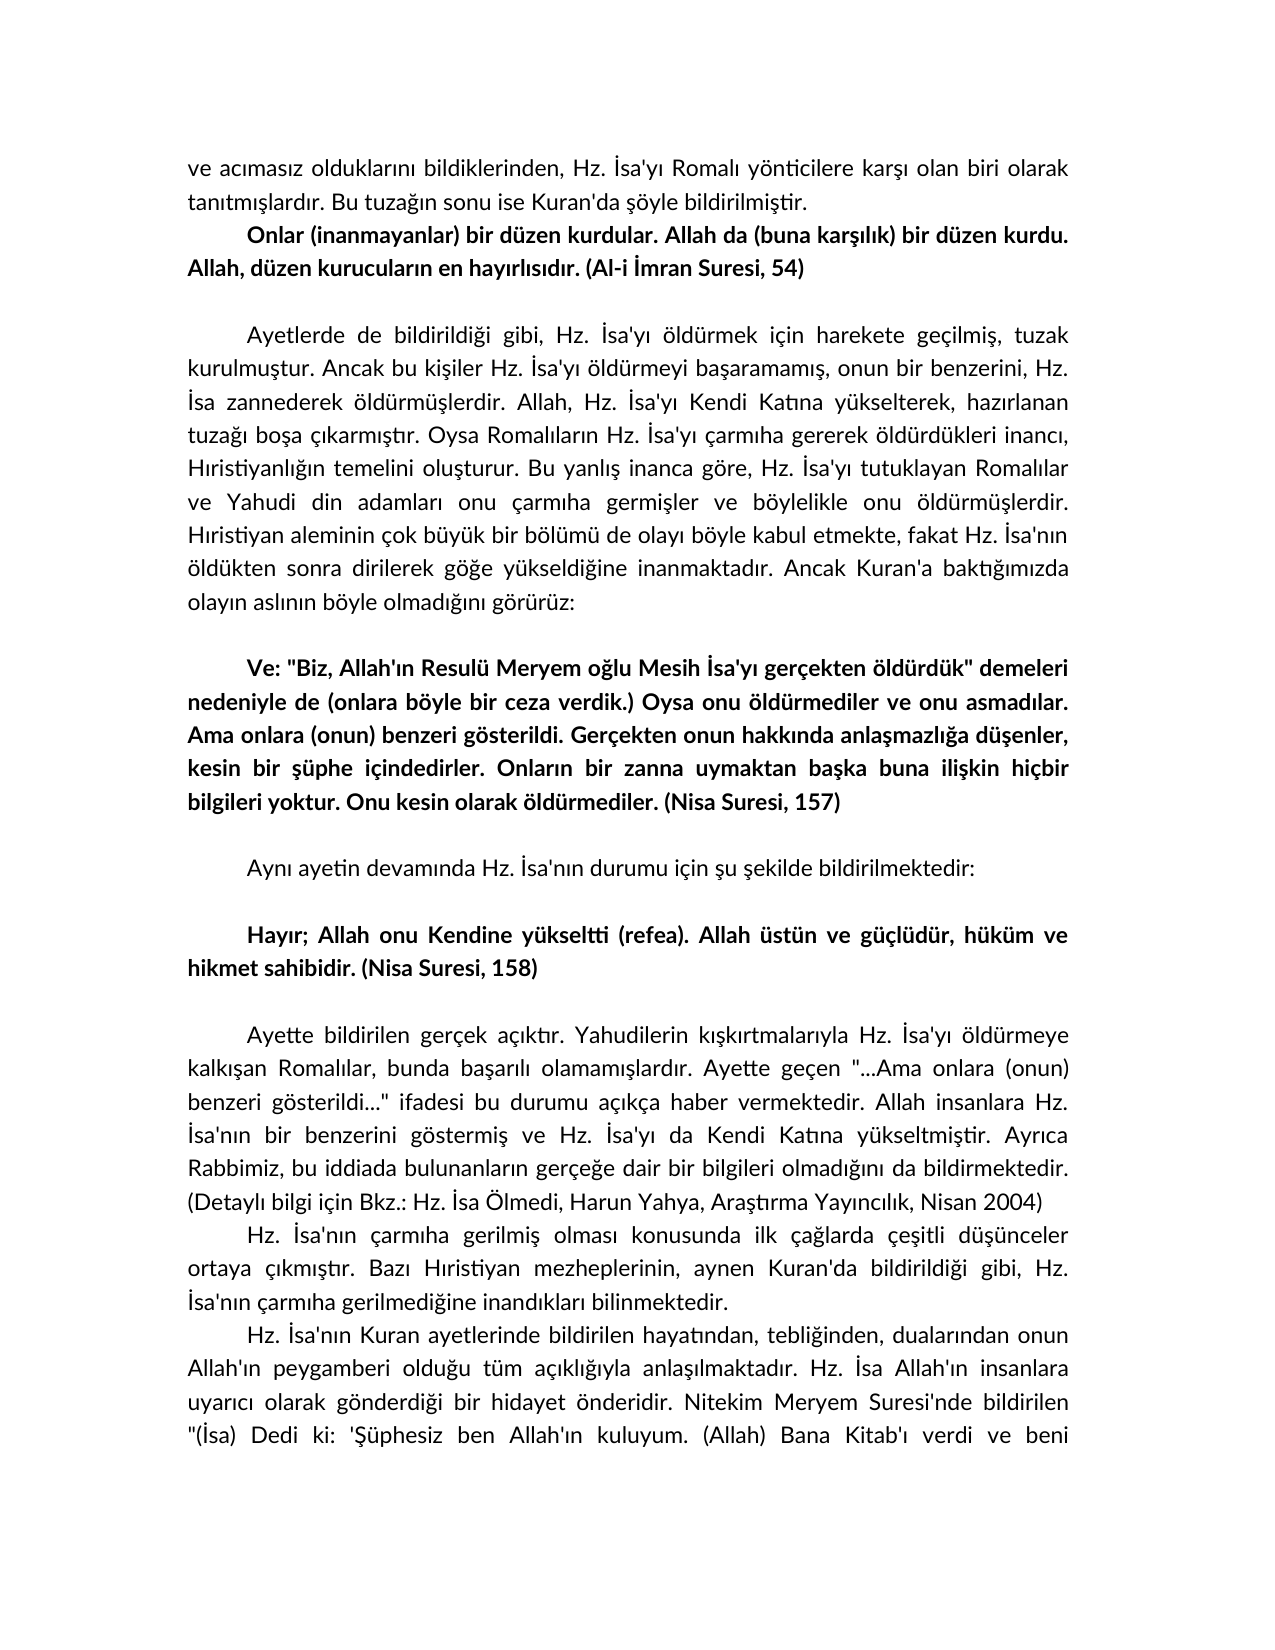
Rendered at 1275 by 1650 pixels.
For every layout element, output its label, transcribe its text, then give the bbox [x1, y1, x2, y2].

text Onlar (inanmayanlar) bir düzen kurdular. Allah da (buna karşılık) bir düzen kurdu. Allah, düzen kurucuların en hayırlısıdır. (Al-i İmran Suresi, 54) [187, 217, 1070, 283]
text Ayette bildirilen gerçek açıktır. Yahudilerin kışkırtmalarıyla Hz. İsa'yı öldürmeye kalkışan Romalılar, bunda başarılı olamamışlardır. Ayette geçen "...Ama onlara (onun) benzeri gösterildi..." ifadesi bu durumu açıkça haber vermektedir. Allah insanlara Hz. İsa'nın bir benzerini göstermiş ve Hz. İsa'yı da Kendi Katına yükseltmiştir. Ayrıca Rabbimiz, bu iddiada bulunanların gerçeğe dair bir bilgileri olmadığını da bildirmektedir. (Detaylı bilgi için Bkz.: Hz. İsa Ölmedi, Harun Yahya, Araştırma Yayıncılık, Nisan 2004) [187, 1017, 1070, 1217]
text Hz. İsa'nın Kuran ayetlerinde bildirilen hayatından, tebliğinden, dualarından onun Allah'ın peygamberi olduğu tüm açıklığıyla anlaşılmaktadır. Hz. İsa Allah'ın insanlara uyarıcı olarak gönderdiği bir hidayet önderidir. Nitekim Meryem Suresi'nde bildirilen "(İsa) Dedi ki: 'Şüphesiz ben Allah'ın kuluyum. (Allah) Bana Kitab'ı verdi ve beni [187, 1317, 1070, 1450]
text ve acımasız olduklarını bildiklerinden, Hz. İsa'yı Romalı yönticilere karşı olan biri olarak tanıtmışlardır. Bu tuzağın sonu ise Kuran'da şöyle bildirilmiştir. [187, 150, 1070, 217]
text Ayetlerde de bildirildiği gibi, Hz. İsa'yı öldürmek için harekete geçilmiş, tuzak kurulmuştur. Ancak bu kişiler Hz. İsa'yı öldürmeyi başaramamış, onun bir benzerini, Hz. İsa zannederek öldürmüşlerdir. Allah, Hz. İsa'yı Kendi Katına yükselterek, hazırlanan tuzağı boşa çıkarmıştır. Oysa Romalıların Hz. İsa'yı çarmıha gererek öldürdükleri inancı, Hıristiyanlığın temelini oluşturur. Bu yanlış inanca göre, Hz. İsa'yı tutuklayan Romalılar ve Yahudi din adamları onu çarmıha germişler ve böylelikle onu öldürmüşlerdir. Hıristiyan aleminin çok büyük bir bölümü de olayı böyle kabul etmekte, fakat Hz. İsa'nın öldükten sonra dirilerek göğe yükseldiğine inanmaktadır. Ancak Kuran'a baktığımızda olayın aslının böyle olmadığını görürüz: [187, 317, 1070, 617]
text Hz. İsa'nın çarmıha gerilmiş olması konusunda ilk çağlarda çeşitli düşünceler ortaya çıkmıştır. Bazı Hıristiyan mezheplerinin, aynen Kuran'da bildirildiği gibi, Hz. İsa'nın çarmıha gerilmediğine inandıkları bilinmektedir. [187, 1217, 1070, 1317]
text Hayır; Allah onu Kendine yükseltti (refea). Allah üstün ve güçlüdür, hüküm ve hikmet sahibidir. (Nisa Suresi, 158) [187, 917, 1070, 983]
text Aynı ayetin devamında Hz. İsa'nın durumu için şu şekilde bildirilmektedir: [187, 850, 1070, 883]
text Ve: "Biz, Allah'ın Resulü Meryem oğlu Mesih İsa'yı gerçekten öldürdük" demeleri nedeniyle de (onlara böyle bir ceza verdik.) Oysa onu öldürmediler ve onu asmadılar. Ama onlara (onun) benzeri gösterildi. Gerçekten onun hakkında anlaşmazlığa düşenler, kesin bir şüphe içindedirler. Onların bir zanna uymaktan başka buna ilişkin hiçbir bilgileri yoktur. Onu kesin olarak öldürmediler. (Nisa Suresi, 157) [187, 650, 1070, 817]
